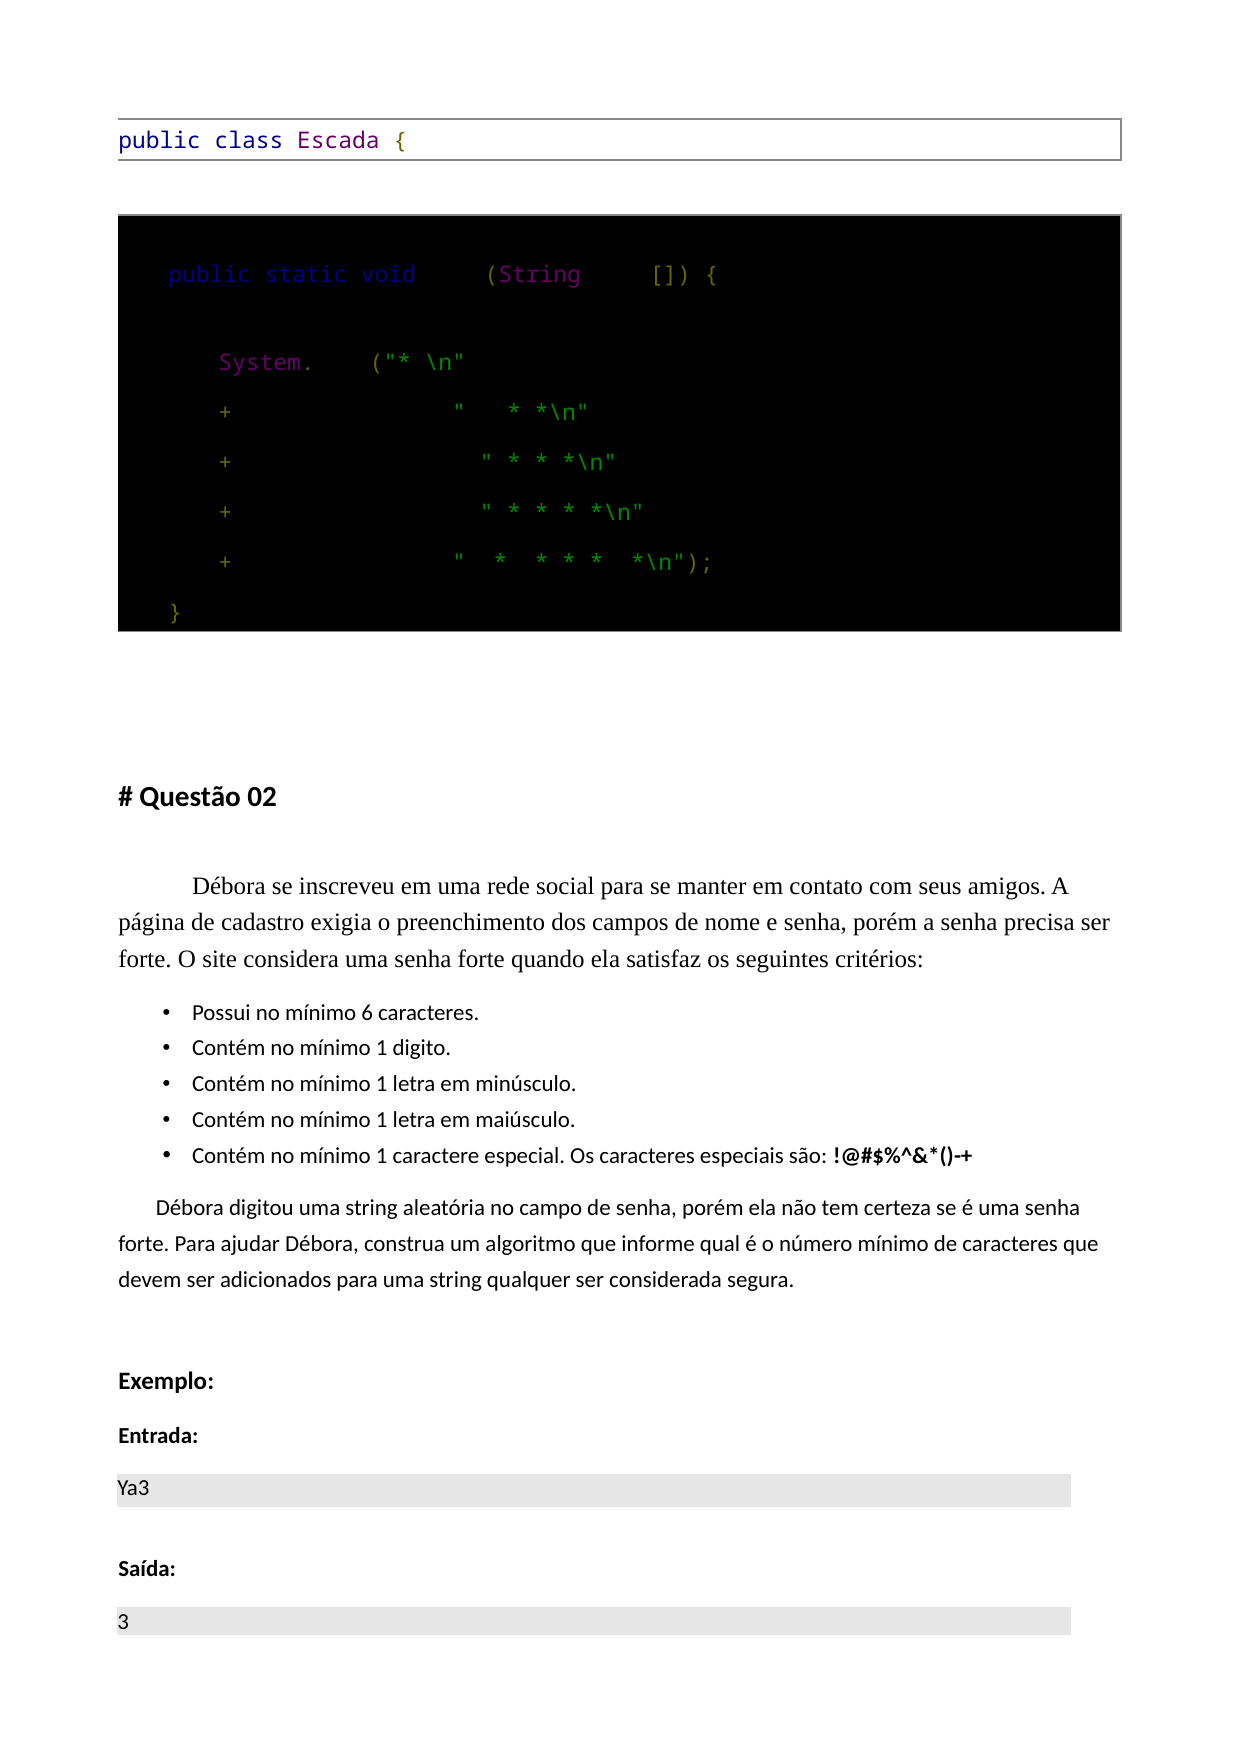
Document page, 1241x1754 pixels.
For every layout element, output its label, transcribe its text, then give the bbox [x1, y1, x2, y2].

table_header 3 [117, 1607, 1071, 1635]
list Possui no mínimo 6 caracteres. [162, 998, 1122, 1026]
text + " * * * * *\n"); [118, 540, 1120, 577]
text + " * *\n" [118, 390, 1120, 427]
text public class Escada { [118, 120, 1120, 159]
list Contém no mínimo 1 digito. [162, 1033, 1122, 1062]
text Débora se inscreveu em uma rede social para se manter em contato com seus amigos. A página de cadastro exigia o preenchimento dos campos de nome e senha, porém a senha precisa ser forte. O site considera uma senha forte quando ela satisfaz os seguintes critérios: [118, 871, 1122, 973]
text Saída: [118, 1554, 1122, 1582]
list Contém no mínimo 1 letra em maiúsculo. [162, 1105, 1122, 1133]
text System.ou ("* \n" [118, 340, 1120, 377]
text } [118, 590, 1120, 631]
text + " * * * *\n" [118, 490, 1120, 527]
table_header Ya3 [117, 1474, 1071, 1507]
text public static void main(String args[]) { [118, 252, 1120, 289]
list Contém no mínimo 1 caractere especial. Os caracteres especiais são: !@#$%^&*()-+ [162, 1141, 1122, 1169]
text Entrada: [118, 1421, 1122, 1449]
text Exemplo: [118, 1365, 1122, 1396]
subtitle # Questão 02 [118, 778, 1122, 813]
text Débora digitou uma string aleatória no campo de senha, porém ela não tem certeza se é uma senha forte. Para ajudar Débora, construa um algoritmo que informe qual é o número mínimo de caracteres que devem ser adicionados para uma string qualquer ser considerada segura. [118, 1193, 1122, 1293]
list Contém no mínimo 1 letra em minúsculo. [162, 1069, 1122, 1097]
text + " * * *\n" [118, 440, 1120, 477]
